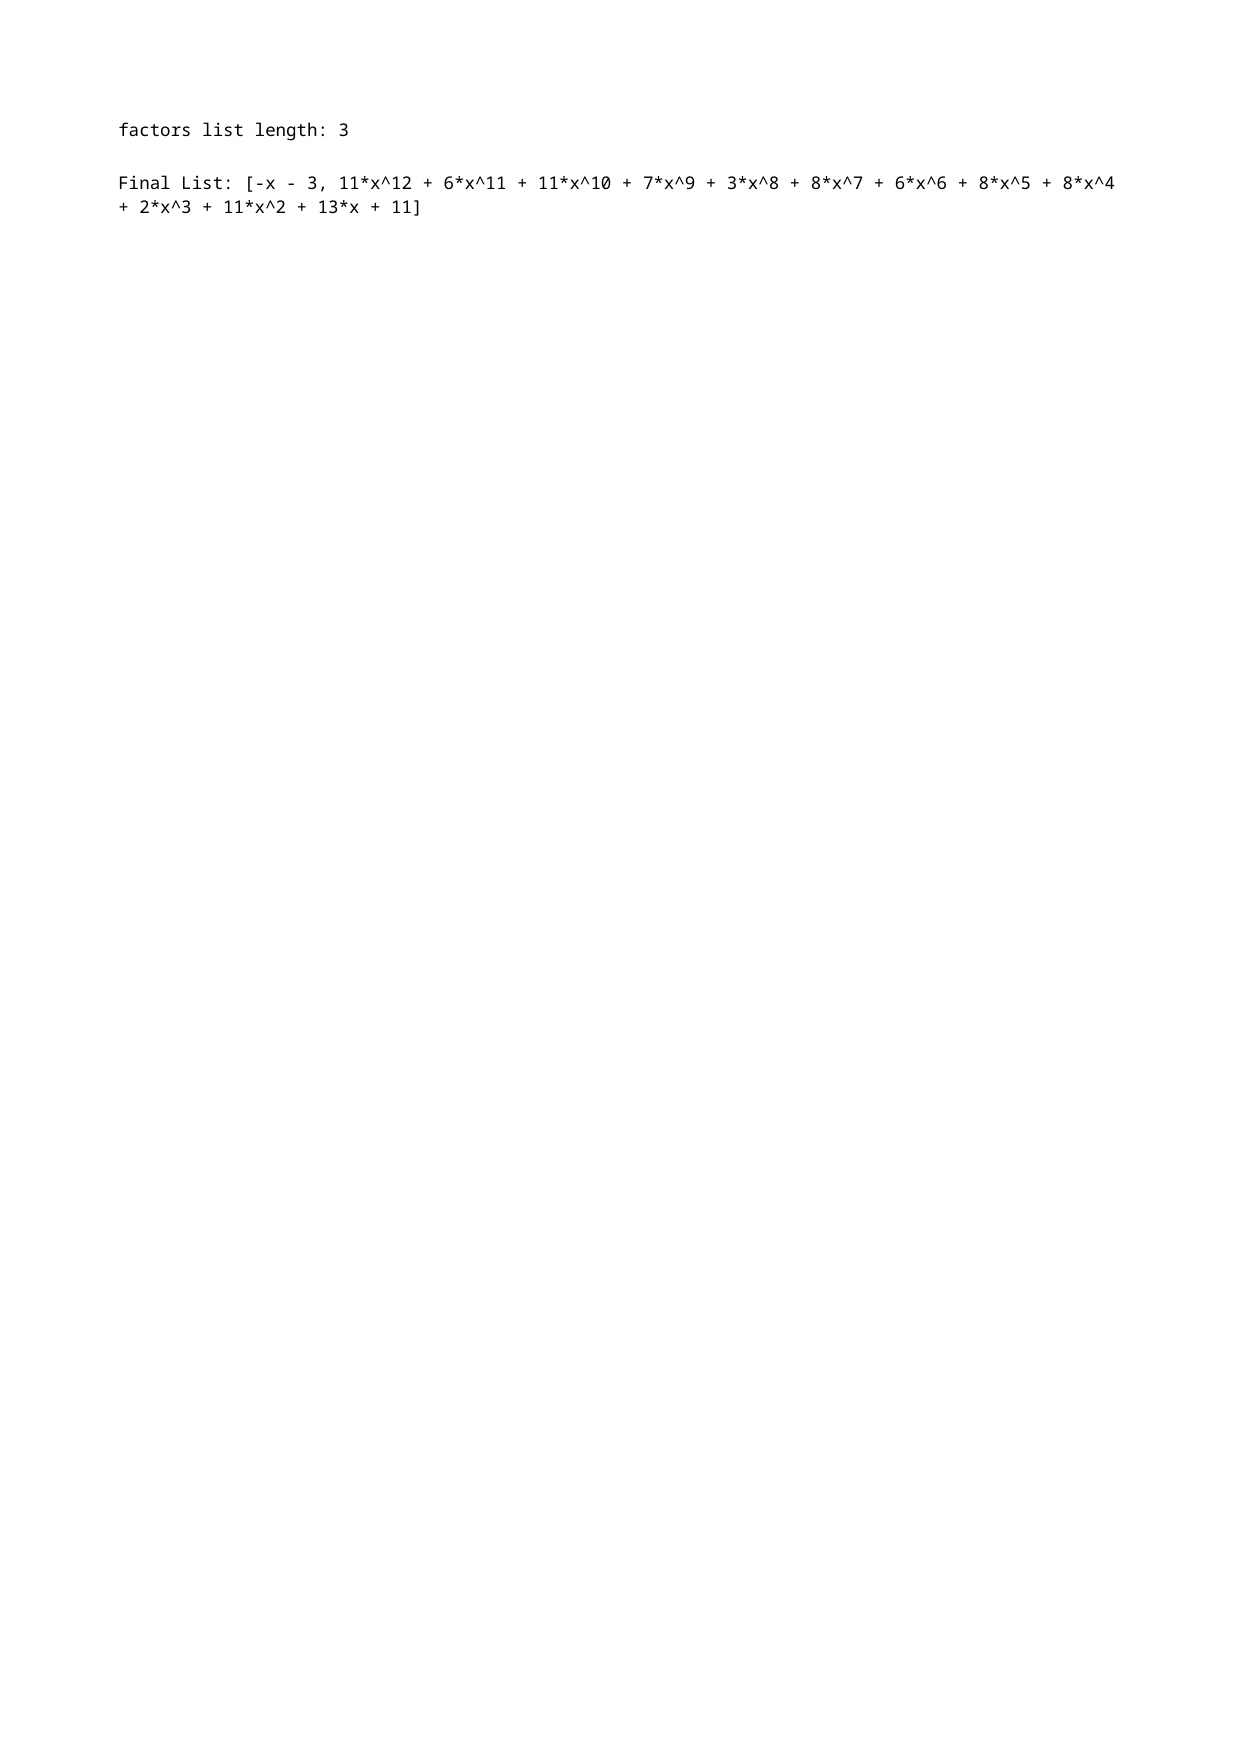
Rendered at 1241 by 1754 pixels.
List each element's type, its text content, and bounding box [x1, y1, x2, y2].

text Final List: [-x - 3, 11*x^12 + 6*x^11 + 11*x^10 + 7*x^9 + 3*x^8 + 8*x^7 + 6*x^6 + 8*x^5 + 8*x^4 + 2*x^3 + 11*x^2 + 13*x + 11] [118, 171, 1122, 218]
text factors list length: 3 [118, 118, 1122, 142]
